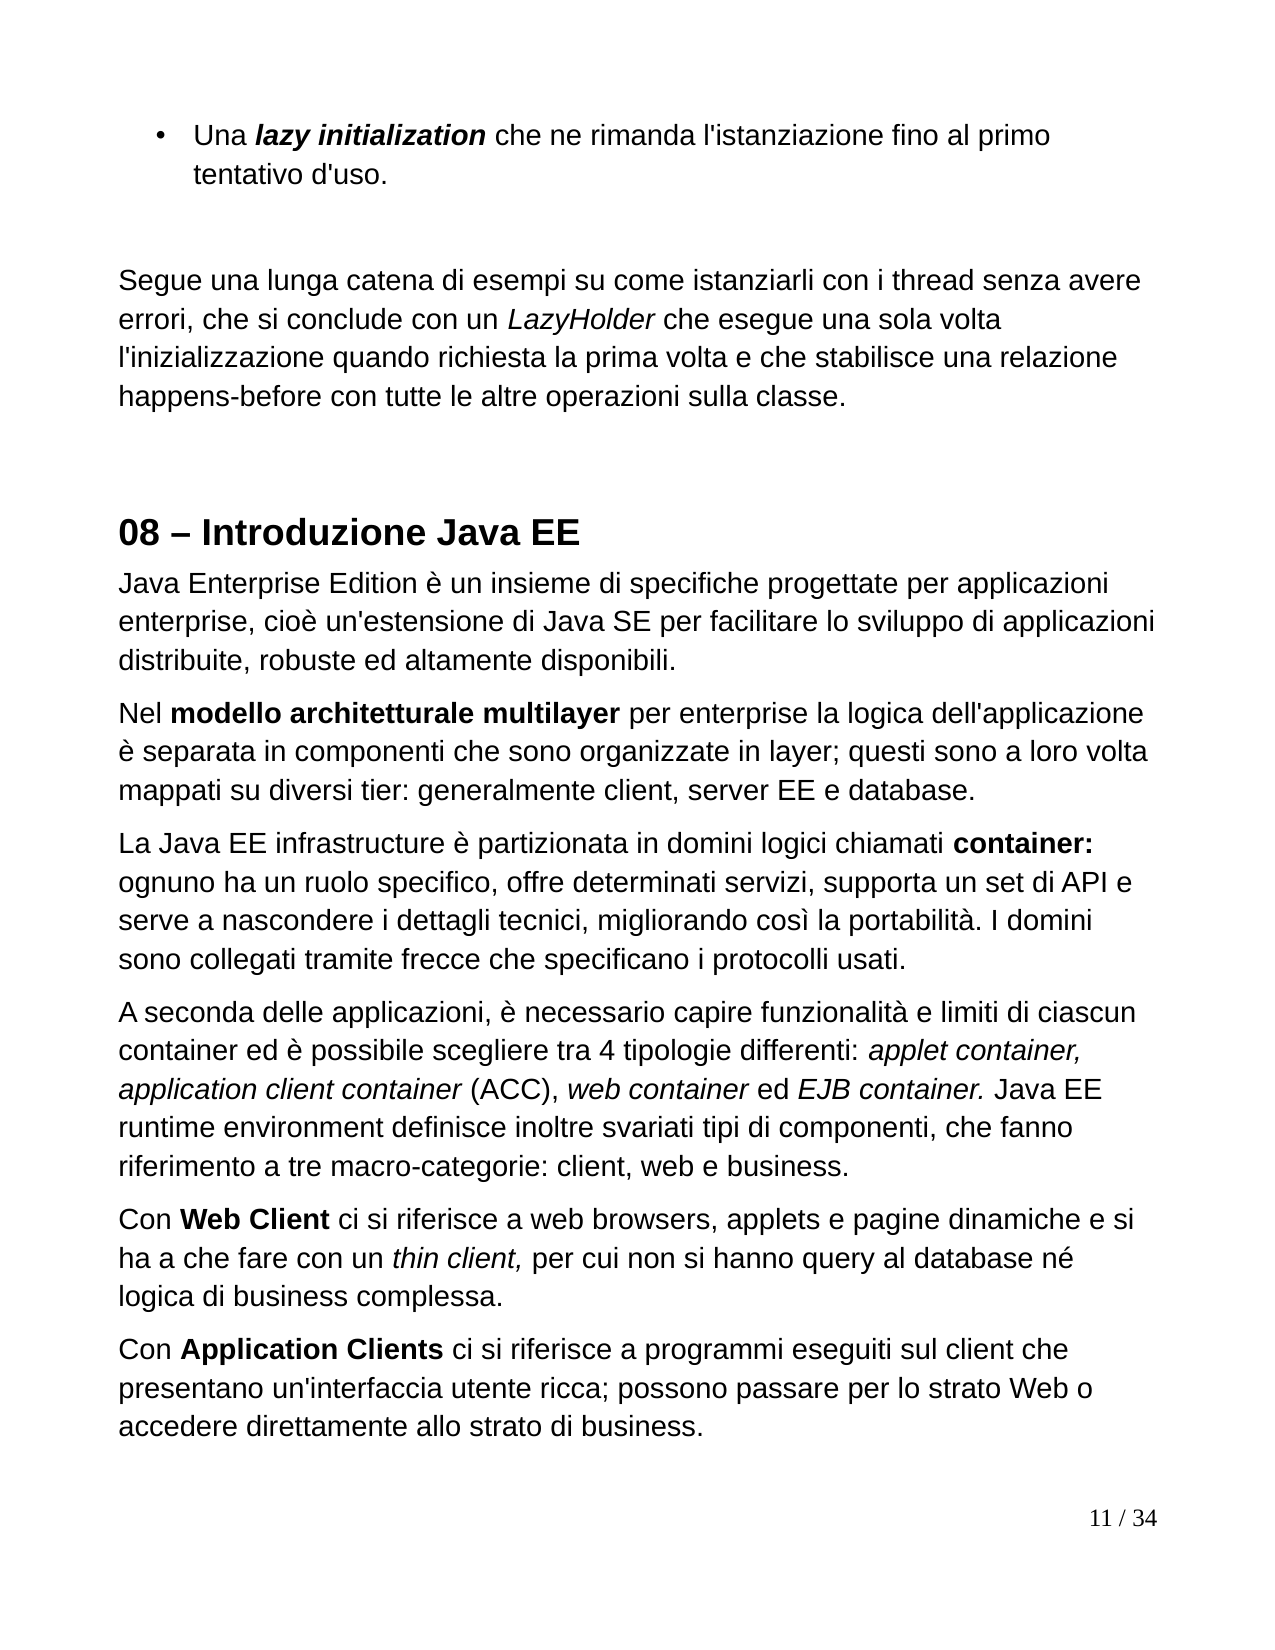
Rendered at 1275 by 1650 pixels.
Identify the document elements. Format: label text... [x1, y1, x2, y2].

subtitle 08 – Introduzione Java EE [118, 510, 1157, 553]
text Segue una lunga catena di esempi su come istanziarli con i thread senza avere errori, che si conclude con un LazyHolder che esegue una sola volta l'inizializzazione quando richiesta la prima volta e che stabilisce una relazione happens-before con tutte le altre operazioni sulla classe. [118, 263, 1157, 412]
text Con Application Clients ci si riferisce a programmi eseguiti sul client che presentano un'interfaccia utente ricca; possono passare per lo strato Web o accedere direttamente allo strato di business. [118, 1332, 1157, 1443]
text A seconda delle applicazioni, è necessario capire funzionalità e limiti di ciascun container ed è possibile scegliere tra 4 tipologie differenti: applet container, application client container (ACC), web container ed EJB container. Java EE runtime environment definisce inoltre svariati tipi di componenti, che fanno riferimento a tre macro-categorie: client, web e business. [118, 995, 1157, 1182]
text La Java EE infrastructure è partizionata in domini logici chiamati container: ognuno ha un ruolo specifico, offre determinati servizi, supporta un set di API e serve a nascondere i dettagli tecnici, migliorando così la portabilità. I domini sono collegati tramite frecce che specificano i protocolli usati. [118, 826, 1157, 975]
text Nel modello architetturale multilayer per enterprise la logica dell'applicazione è separata in componenti che sono organizzate in layer; questi sono a loro volta mappati su diversi tier: generalmente client, server EE e database. [118, 696, 1157, 806]
list Una lazy initialization che ne rimanda l'istanziazione fino al primo tentativo d'uso. [156, 118, 1157, 190]
text Con Web Client ci si riferisce a web browsers, applets e pagine dinamiche e si ha a che fare con un thin client, per cui non si hanno query al database né logica di business complessa. [118, 1202, 1157, 1313]
text Java Enterprise Edition è un insieme di specifiche progettate per applicazioni enterprise, cioè un'estensione di Java SE per facilitare lo sviluppo di applicazioni distribuite, robuste ed altamente disponibili. [118, 566, 1157, 676]
